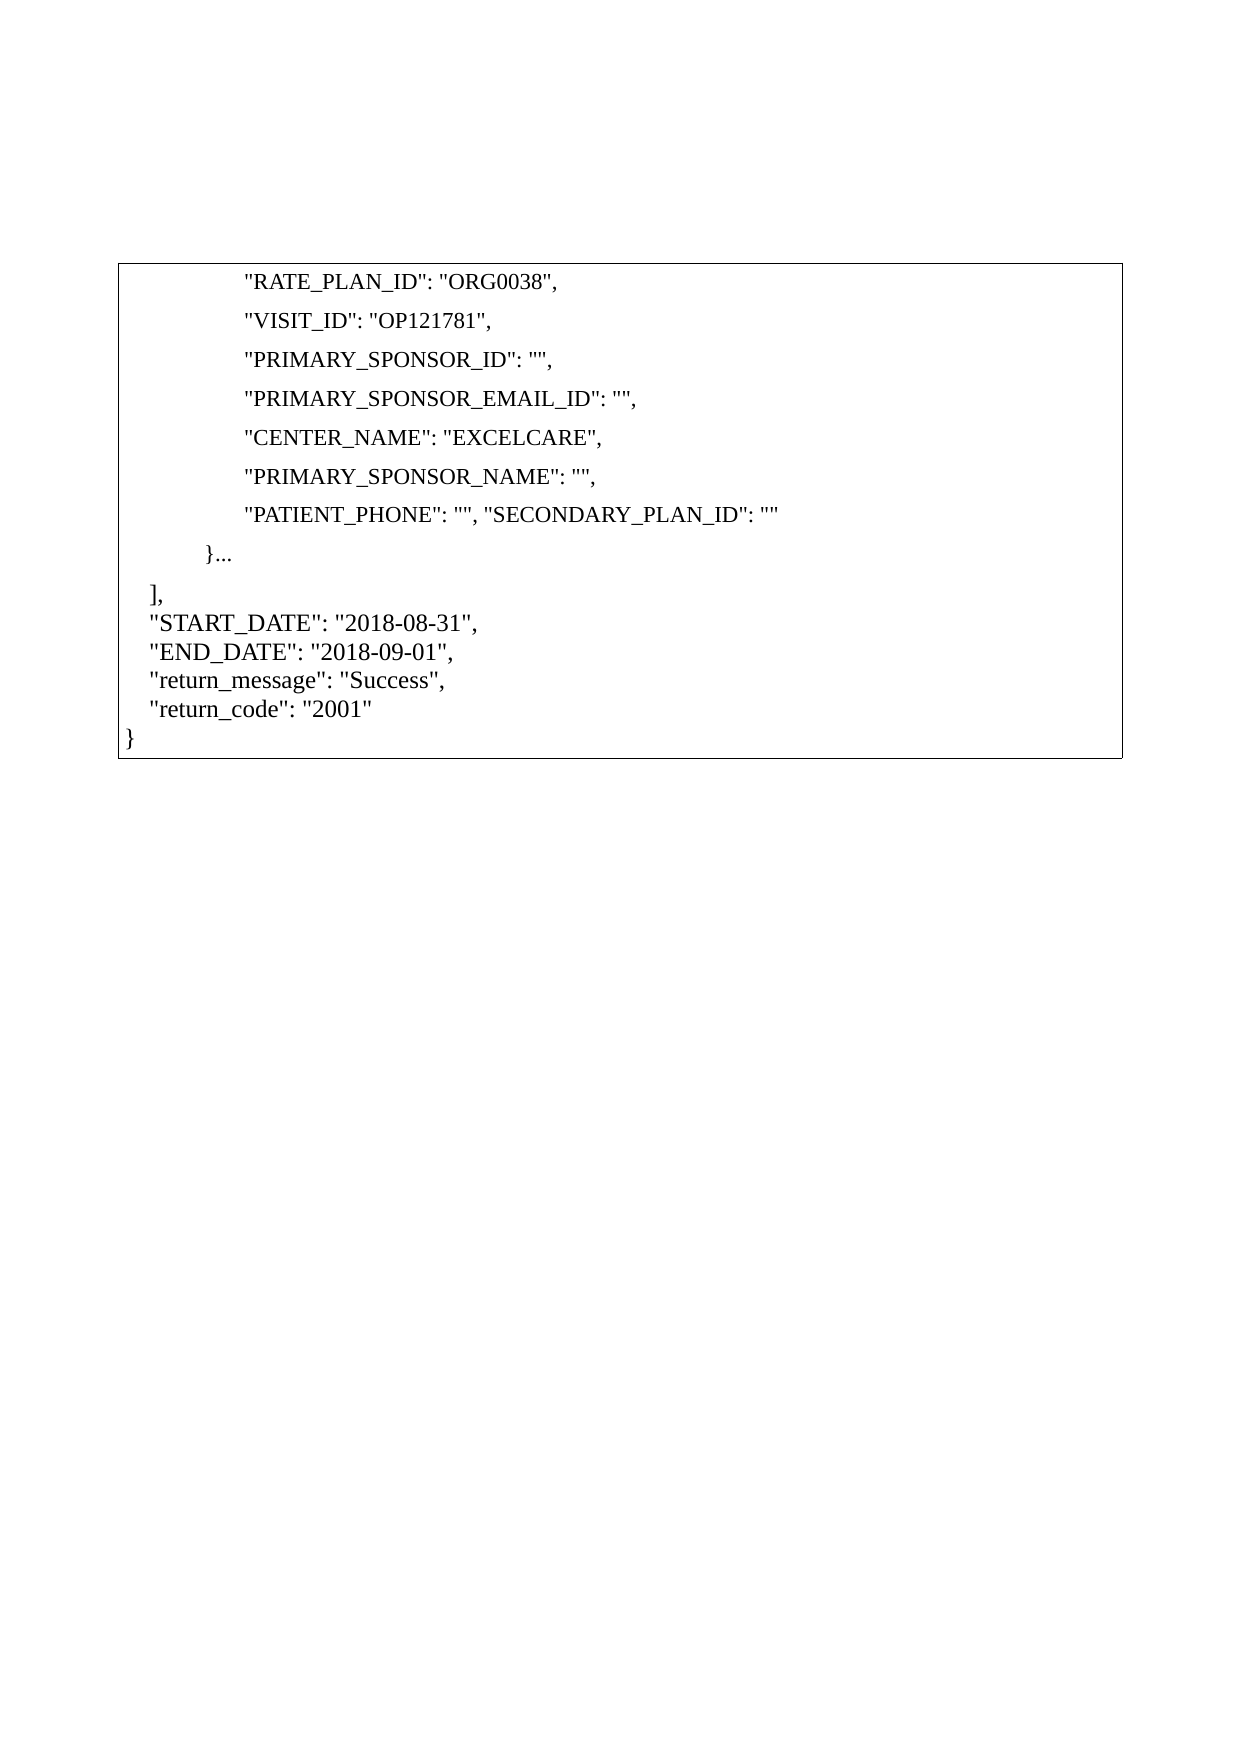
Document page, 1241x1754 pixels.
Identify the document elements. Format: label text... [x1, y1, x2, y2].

table_cell "RATE_PLAN_ID": "ORG0038", "VISIT_ID": "OP121781", "PRIMARY_SPONSOR_ID": "", "PRIMARY_SPONSOR_EMAIL_ID": "", "CENTER_NAME": "EXCELCARE", "PRIMARY_SPONSOR_NAME": "", "PATIENT_PHONE": "", "SECONDARY_PLAN_ID": "" }... ], "START_DATE": "2018-08-31", "END_DATE": "2018-09-01", "return_message": "Success", "return_code": "2001" } [119, 264, 1122, 757]
